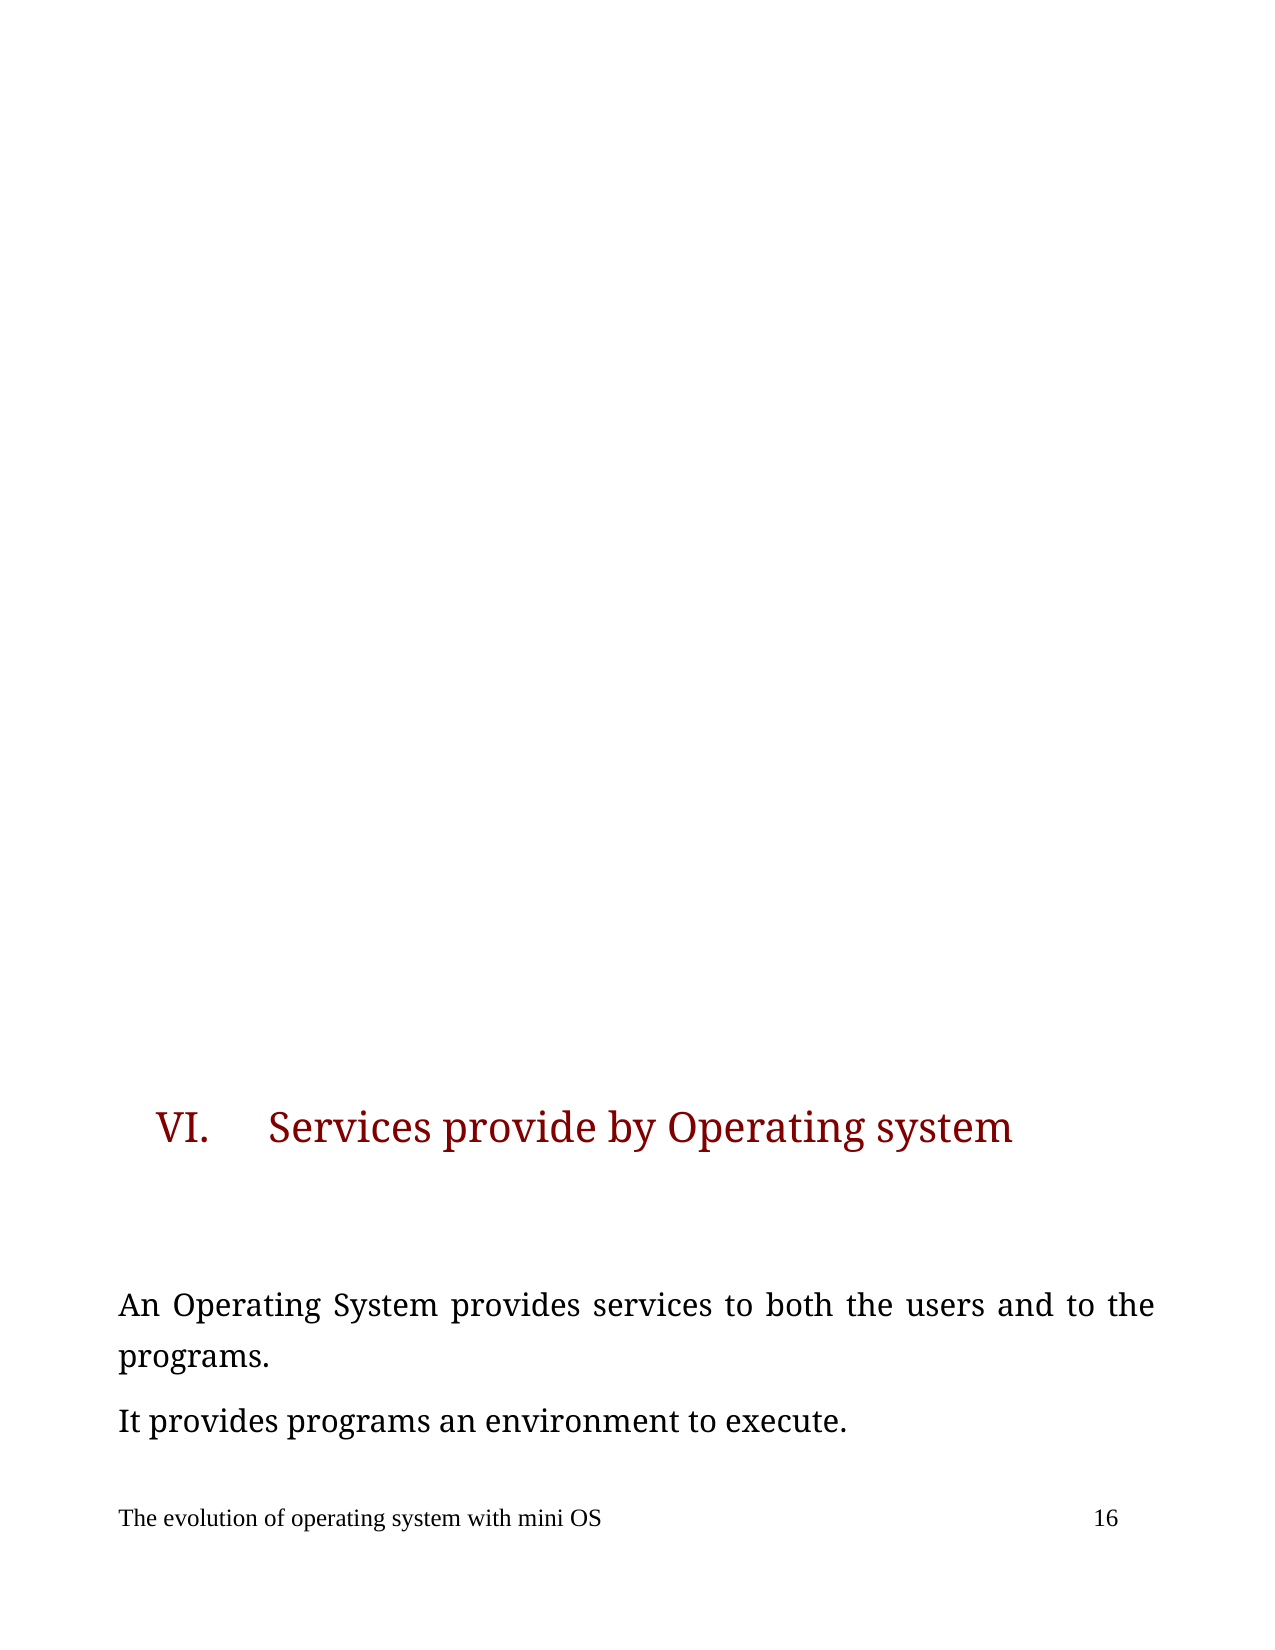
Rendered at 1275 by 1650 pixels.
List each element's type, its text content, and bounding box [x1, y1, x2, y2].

text An Operating System provides services to both the users and to the programs. [118, 1283, 1157, 1376]
text It provides programs an environment to execute. [118, 1399, 1157, 1442]
list Services provide by Operating system [156, 1098, 1157, 1155]
